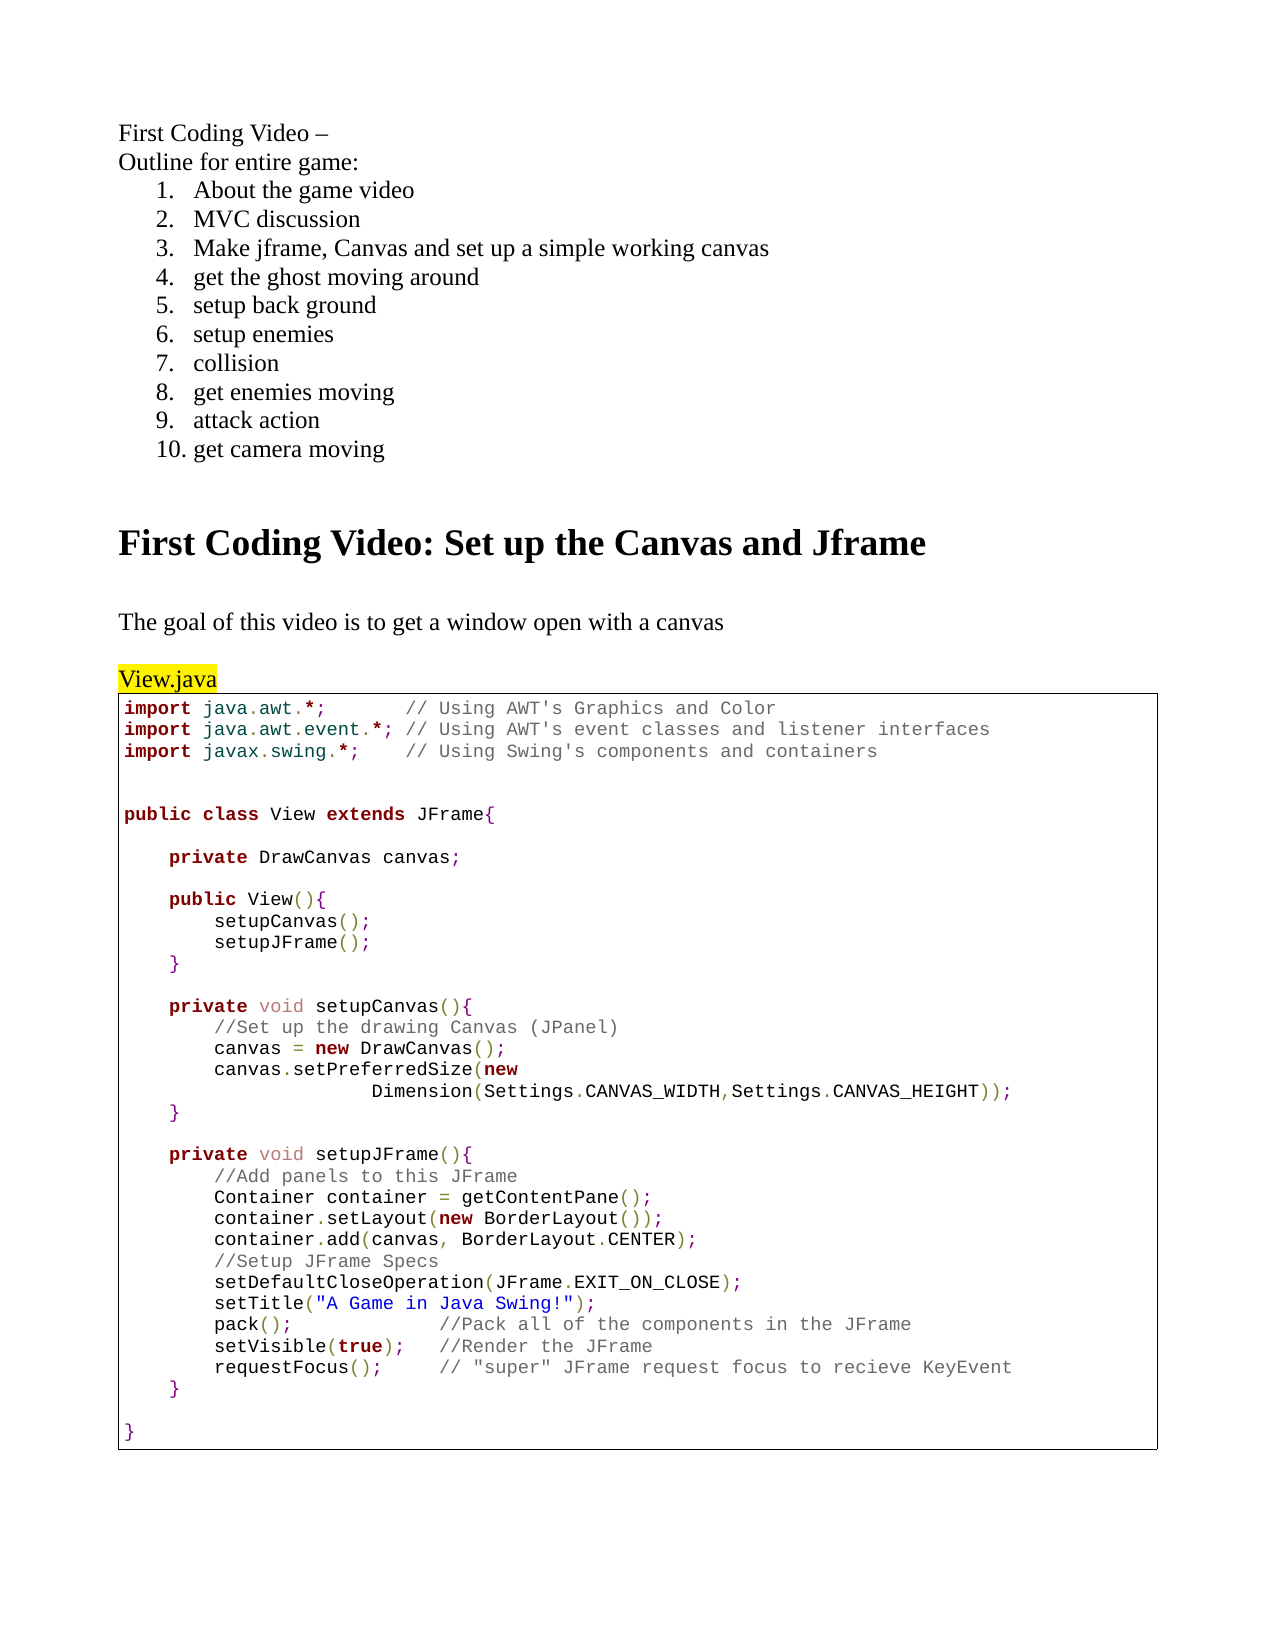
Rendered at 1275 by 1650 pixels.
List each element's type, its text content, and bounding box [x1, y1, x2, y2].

list setup back ground [156, 291, 1157, 319]
list About the game video [156, 176, 1157, 204]
table_header import java.awt.*; // Using AWT's Graphics and Color import java.awt.event.*; // Using AWT's event classes and listener interfaces import javax.swing.*; // Using Swing's components and containers public class View extends JFrame{ private DrawCanvas canvas; public View(){ setupCanvas(); setupJFrame(); } private void setupCanvas(){ //Set up the drawing Canvas (JPanel) canvas = new DrawCanvas(); canvas.setPreferredSize(new Dimension(Settings.CANVAS_WIDTH,Settings.CANVAS_HEIGHT)); } private void setupJFrame(){ //Add panels to this JFrame Container container = getContentPane(); container.setLayout(new BorderLayout()); container.add(canvas, BorderLayout.CENTER); //Setup JFrame Specs setDefaultCloseOperation(JFrame.EXIT_ON_CLOSE); setTitle("A Game in Java Swing!"); pack(); //Pack all of the components in the JFrame setVisible(true); //Render the JFrame requestFocus(); // "super" JFrame request focus to recieve KeyEvent } } [119, 694, 1157, 1448]
list setup enemies [156, 319, 1157, 348]
list get enemies moving [156, 377, 1157, 406]
list get camera moving [156, 434, 1157, 463]
list Make jframe, Canvas and set up a simple working canvas [156, 233, 1157, 262]
text Outline for entire game: [118, 147, 1157, 176]
list get the ghost moving around [156, 262, 1157, 291]
text First Coding Video: Set up the Canvas and Jframe [118, 521, 1157, 564]
list collision [156, 348, 1157, 377]
list attack action [156, 406, 1157, 434]
text First Coding Video – [118, 118, 1157, 147]
text View.java [118, 664, 1157, 693]
list MVC discussion [156, 204, 1157, 233]
text The goal of this video is to get a window open with a canvas [118, 607, 1157, 636]
